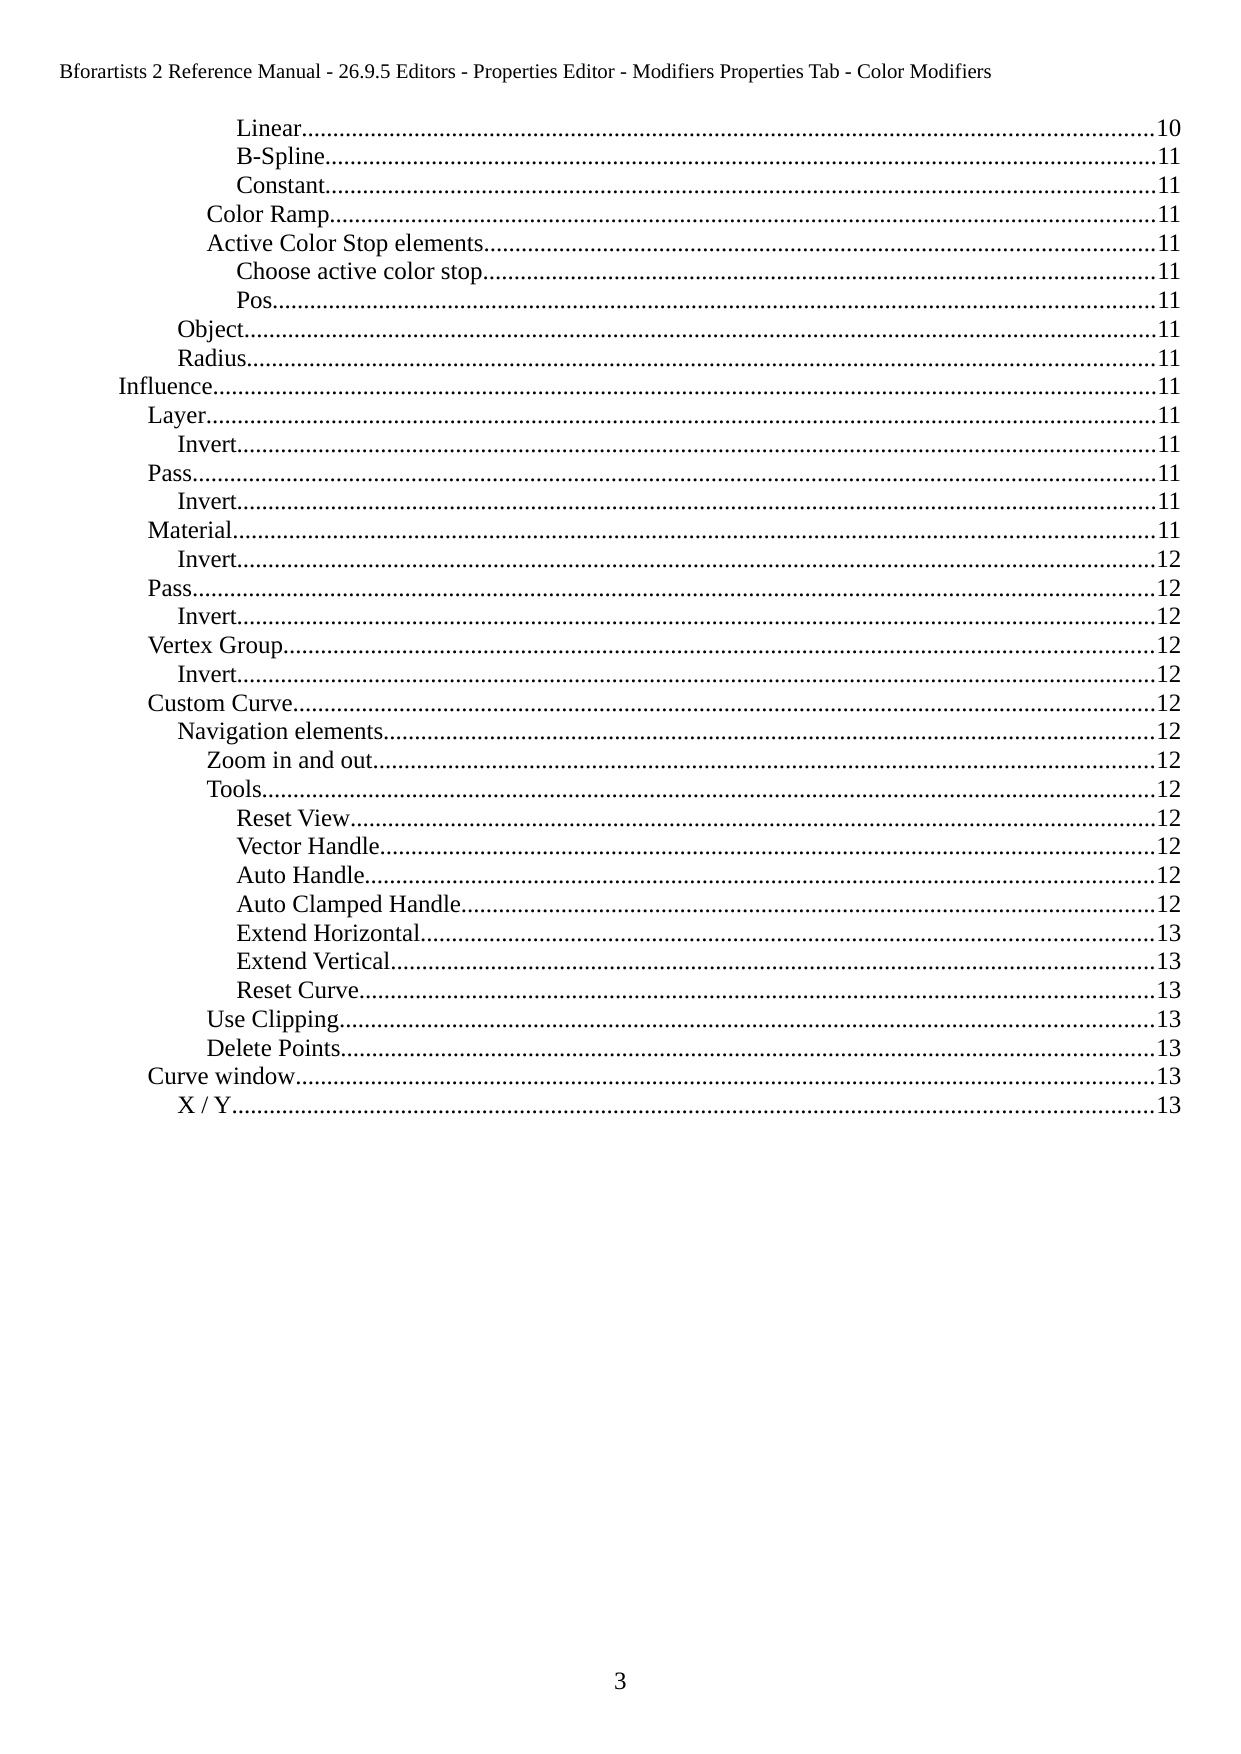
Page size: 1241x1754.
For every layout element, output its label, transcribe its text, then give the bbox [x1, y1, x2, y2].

text Influence 11 [118, 371, 1181, 400]
text Navigation elements 12 [177, 716, 1181, 745]
text Choose active color stop 11 [236, 256, 1181, 285]
text Vector Handle 12 [236, 831, 1181, 860]
text Use Clipping 13 [206, 1004, 1181, 1033]
text Delete Points 13 [206, 1033, 1181, 1061]
text Reset View 12 [236, 803, 1181, 831]
text Color Ramp 11 [206, 199, 1181, 228]
text Pass 11 [147, 458, 1181, 486]
text Invert 11 [177, 486, 1181, 515]
text Invert 12 [177, 601, 1181, 630]
text Auto Handle 12 [236, 860, 1181, 889]
text Radius 11 [177, 343, 1181, 371]
text Auto Clamped Handle 12 [236, 889, 1181, 918]
text Constant 11 [236, 170, 1181, 199]
text Invert 11 [177, 429, 1181, 458]
text Object 11 [177, 314, 1181, 343]
text Extend Horizontal 13 [236, 918, 1181, 946]
text Invert 12 [177, 659, 1181, 688]
text Linear 10 [236, 113, 1181, 141]
text Pass 12 [147, 573, 1181, 601]
text B-Spline 11 [236, 141, 1181, 170]
text Active Color Stop elements 11 [206, 228, 1181, 256]
text Vertex Group 12 [147, 630, 1181, 659]
text Zoom in and out 12 [206, 745, 1181, 774]
text X / Y 13 [177, 1090, 1181, 1119]
text Pos 11 [236, 285, 1181, 314]
text Tools 12 [206, 774, 1181, 803]
text Extend Vertical 13 [236, 946, 1181, 975]
text Reset Curve 13 [236, 975, 1181, 1004]
text Layer 11 [147, 400, 1181, 429]
text Curve window 13 [147, 1061, 1181, 1090]
text Invert 12 [177, 544, 1181, 573]
text Material 11 [147, 515, 1181, 544]
text Custom Curve 12 [147, 688, 1181, 716]
